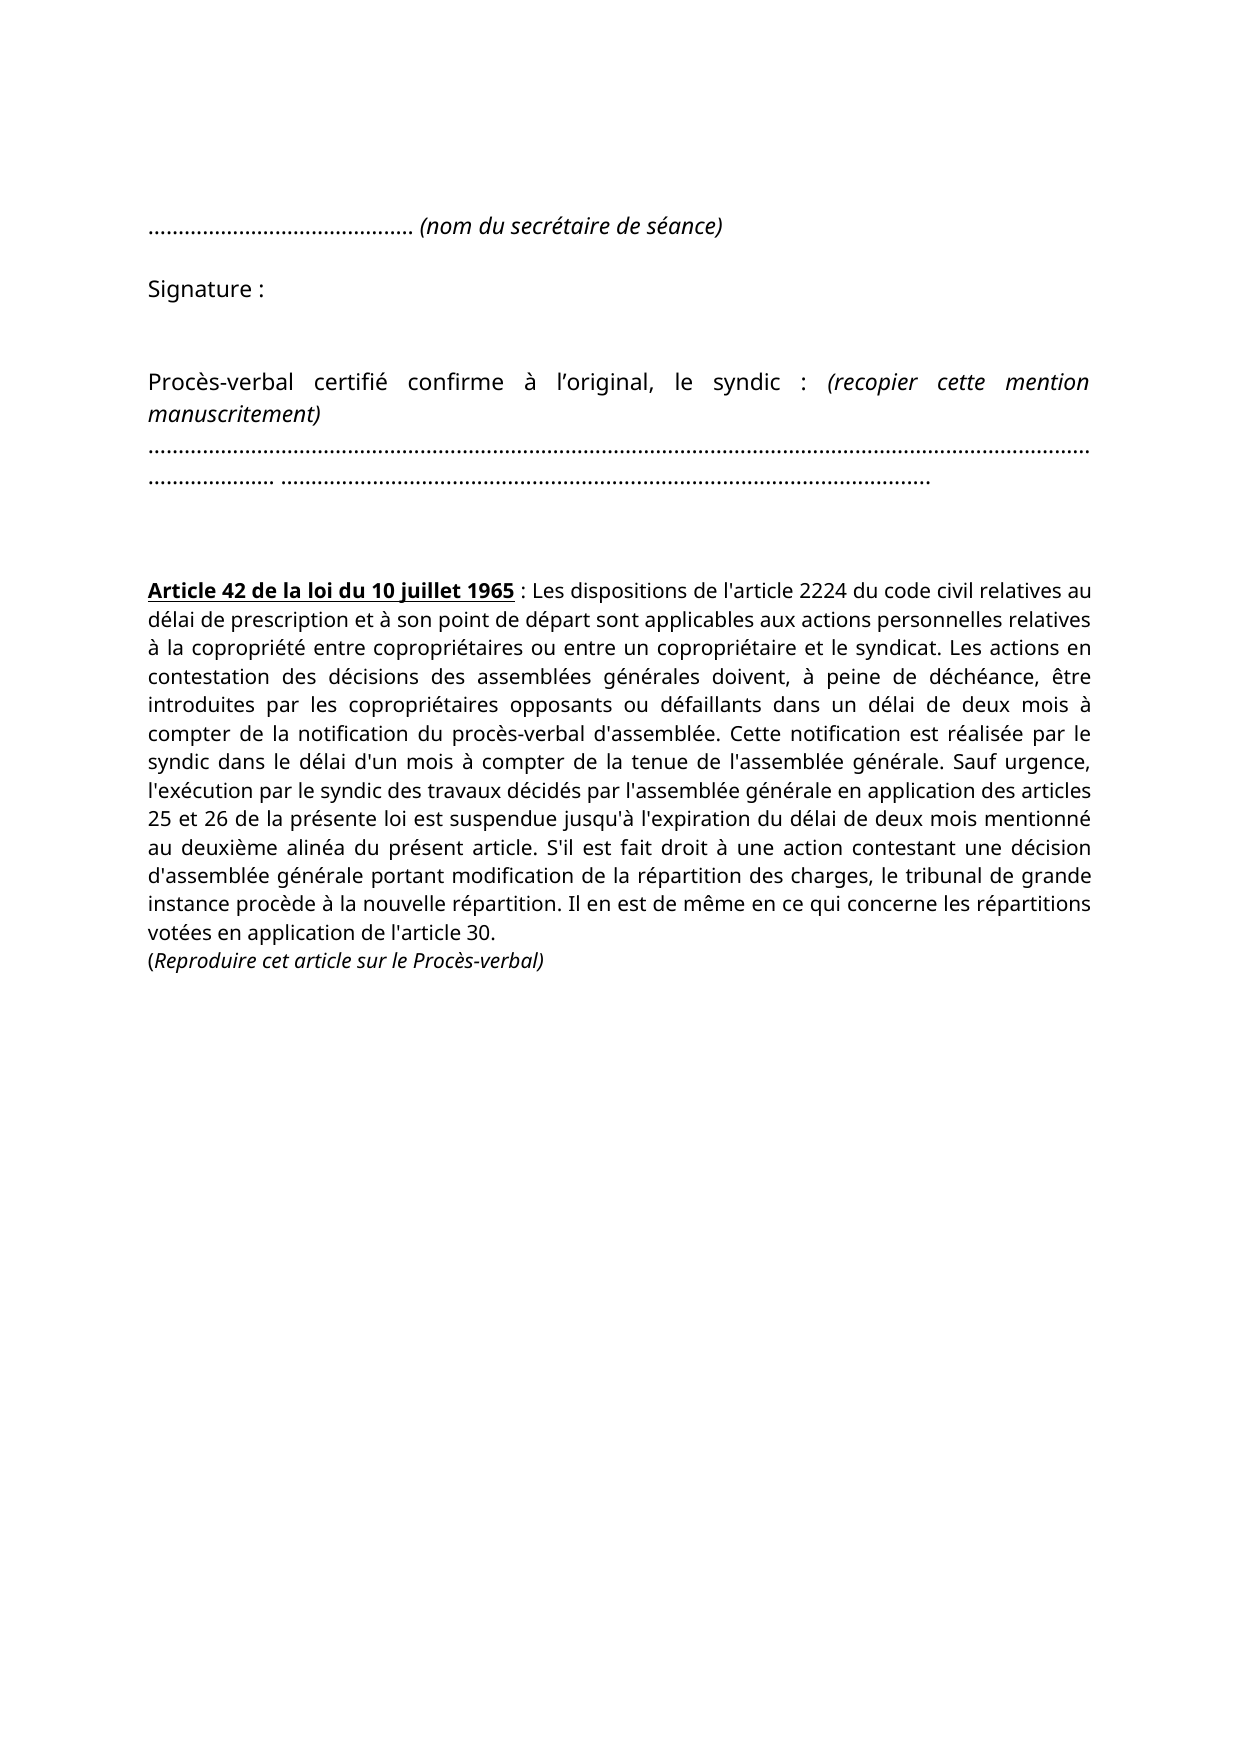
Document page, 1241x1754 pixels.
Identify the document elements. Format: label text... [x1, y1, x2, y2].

text (Reproduire cet article sur le Procès-verbal) [148, 946, 1093, 975]
text Procès-verbal certifié confirme à l’original, le syndic : (recopier cette mention manuscritement) …………………………………………………………………………………………………………………………………………………………… …….................................................................................................... [148, 366, 1093, 491]
text Article 42 de la loi du 10 juillet 1965 : Les dispositions de l'article 2224 du code civil relatives au délai de prescription et à son point de départ sont applicables aux actions personnelles relatives à la copropriété entre copropriétaires ou entre un copropriétaire et le syndicat. Les actions en contestation des décisions des assemblées générales doivent, à peine de déchéance, être introduites par les copropriétaires opposants ou défaillants dans un délai de deux mois à compter de la notification du procès-verbal d'assemblée. Cette notification est réalisée par le syndic dans le délai d'un mois à compter de la tenue de l'assemblée générale. Sauf urgence, l'exécution par le syndic des travaux décidés par l'assemblée générale en application des articles 25 et 26 de la présente loi est suspendue jusqu'à l'expiration du délai de deux mois mentionné au deuxième alinéa du présent article. S'il est fait droit à une action contestant une décision d'assemblée générale portant modification de la répartition des charges, le tribunal de grande instance procède à la nouvelle répartition. Il en est de même en ce qui concerne les répartitions votées en application de l'article 30. [148, 577, 1093, 946]
text …………………………………….. (nom du secrétaire de séance) [148, 210, 1093, 241]
text Signature : [148, 273, 1093, 304]
